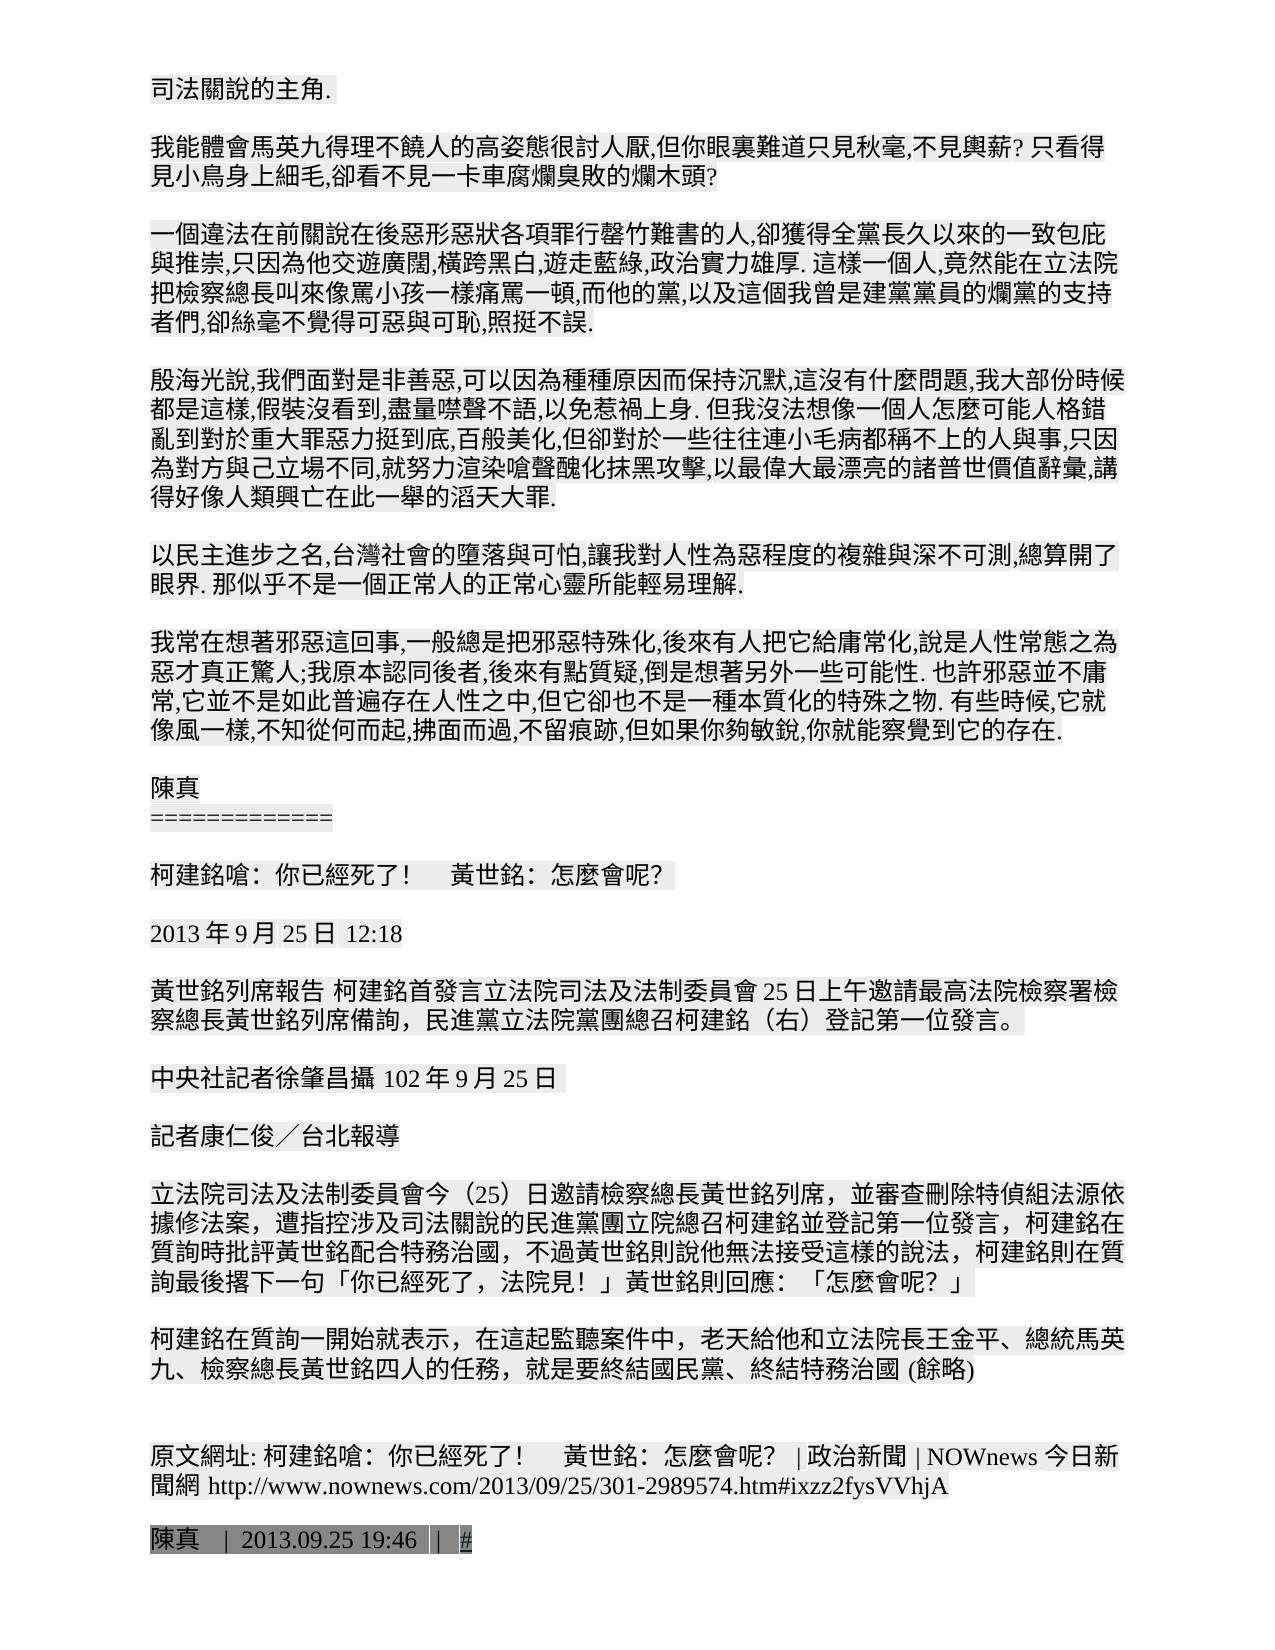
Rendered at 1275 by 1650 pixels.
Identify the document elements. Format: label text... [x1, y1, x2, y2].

text 陳真 | 2013.09.25 19:46 | # [150, 1525, 1125, 1554]
text 司法關說的主角. 我能體會馬英九得理不饒人的高姿態很討人厭,但你眼裏難道只見秋毫,不見輿薪? 只看得見小鳥身上細毛,卻看不見一卡車腐爛臭敗的爛木頭? 一個違法在前關說在後惡形惡狀各項罪行罄竹難書的人,卻獲得全黨長久以來的一致包庇與推崇,只因為他交遊廣闊,橫跨黑白,遊走藍綠,政治實力雄厚. 這樣一個人,竟然能在立法院把檢察總長叫來像罵小孩一樣痛罵一頓,而他的黨,以及這個我曾是建黨黨員的爛黨的支持者們,卻絲毫不覺得可惡與可恥,照挺不誤. 殷海光說,我們面對是非善惡,可以因為種種原因而保持沉默,這沒有什麼問題,我大部份時候都是這樣,假裝沒看到,盡量噤聲不語,以免惹禍上身. 但我沒法想像一個人怎麼可能人格錯亂到對於重大罪惡力挺到底,百般美化,但卻對於一些往往連小毛病都稱不上的人與事,只因為對方與己立場不同,就努力渲染嗆聲醜化抹黑攻擊,以最偉大最漂亮的諸普世價值辭彙,講得好像人類興亡在此一舉的滔天大罪. 以民主進步之名,台灣社會的墮落與可怕,讓我對人性為惡程度的複雜與深不可測,總算開了眼界. 那似乎不是一個正常人的正常心靈所能輕易理解. 我常在想著邪惡這回事,一般總是把邪惡特殊化,後來有人把它給庸常化,說是人性常態之為惡才真正驚人;我原本認同後者,後來有點質疑,倒是想著另外一些可能性. 也許邪惡並不庸常,它並不是如此普遍存在人性之中,但它卻也不是一種本質化的特殊之物. 有些時候,它就像風一樣,不知從何而起,拂面而過,不留痕跡,但如果你夠敏銳,你就能察覺到它的存在. 陳真 ============= 柯建銘嗆：你已經死了！ 黃世銘：怎麼會呢？ 2013年9月25日 12:18 黃世銘列席報告 柯建銘首發言立法院司法及法制委員會25日上午邀請最高法院檢察署檢察總長黃世銘列席備詢，民進黨立法院黨團總召柯建銘（右）登記第一位發言。 中央社記者徐肇昌攝 102年9月25日 記者康仁俊／台北報導 立法院司法及法制委員會今（25）日邀請檢察總長黃世銘列席，並審查刪除特偵組法源依據修法案，遭指控涉及司法關說的民進黨團立院總召柯建銘並登記第一位發言，柯建銘在質詢時批評黃世銘配合特務治國，不過黃世銘則說他無法接受這樣的說法，柯建銘則在質詢最後撂下一句「你已經死了，法院見！」黃世銘則回應：「怎麼會呢？」 柯建銘在質詢一開始就表示，在這起監聽案件中，老天給他和立法院長王金平、總統馬英九、檢察總長黃世銘四人的任務，就是要終結國民黨、終結特務治國 (餘略) 原文網址: 柯建銘嗆：你已經死了！ 黃世銘：怎麼會呢？ | 政治新聞 | NOWnews 今日新聞網 http://www.nownews.com/2013/09/25/301-2989574.htm#ixzz2fysVVhjA [150, 75, 1125, 1500]
